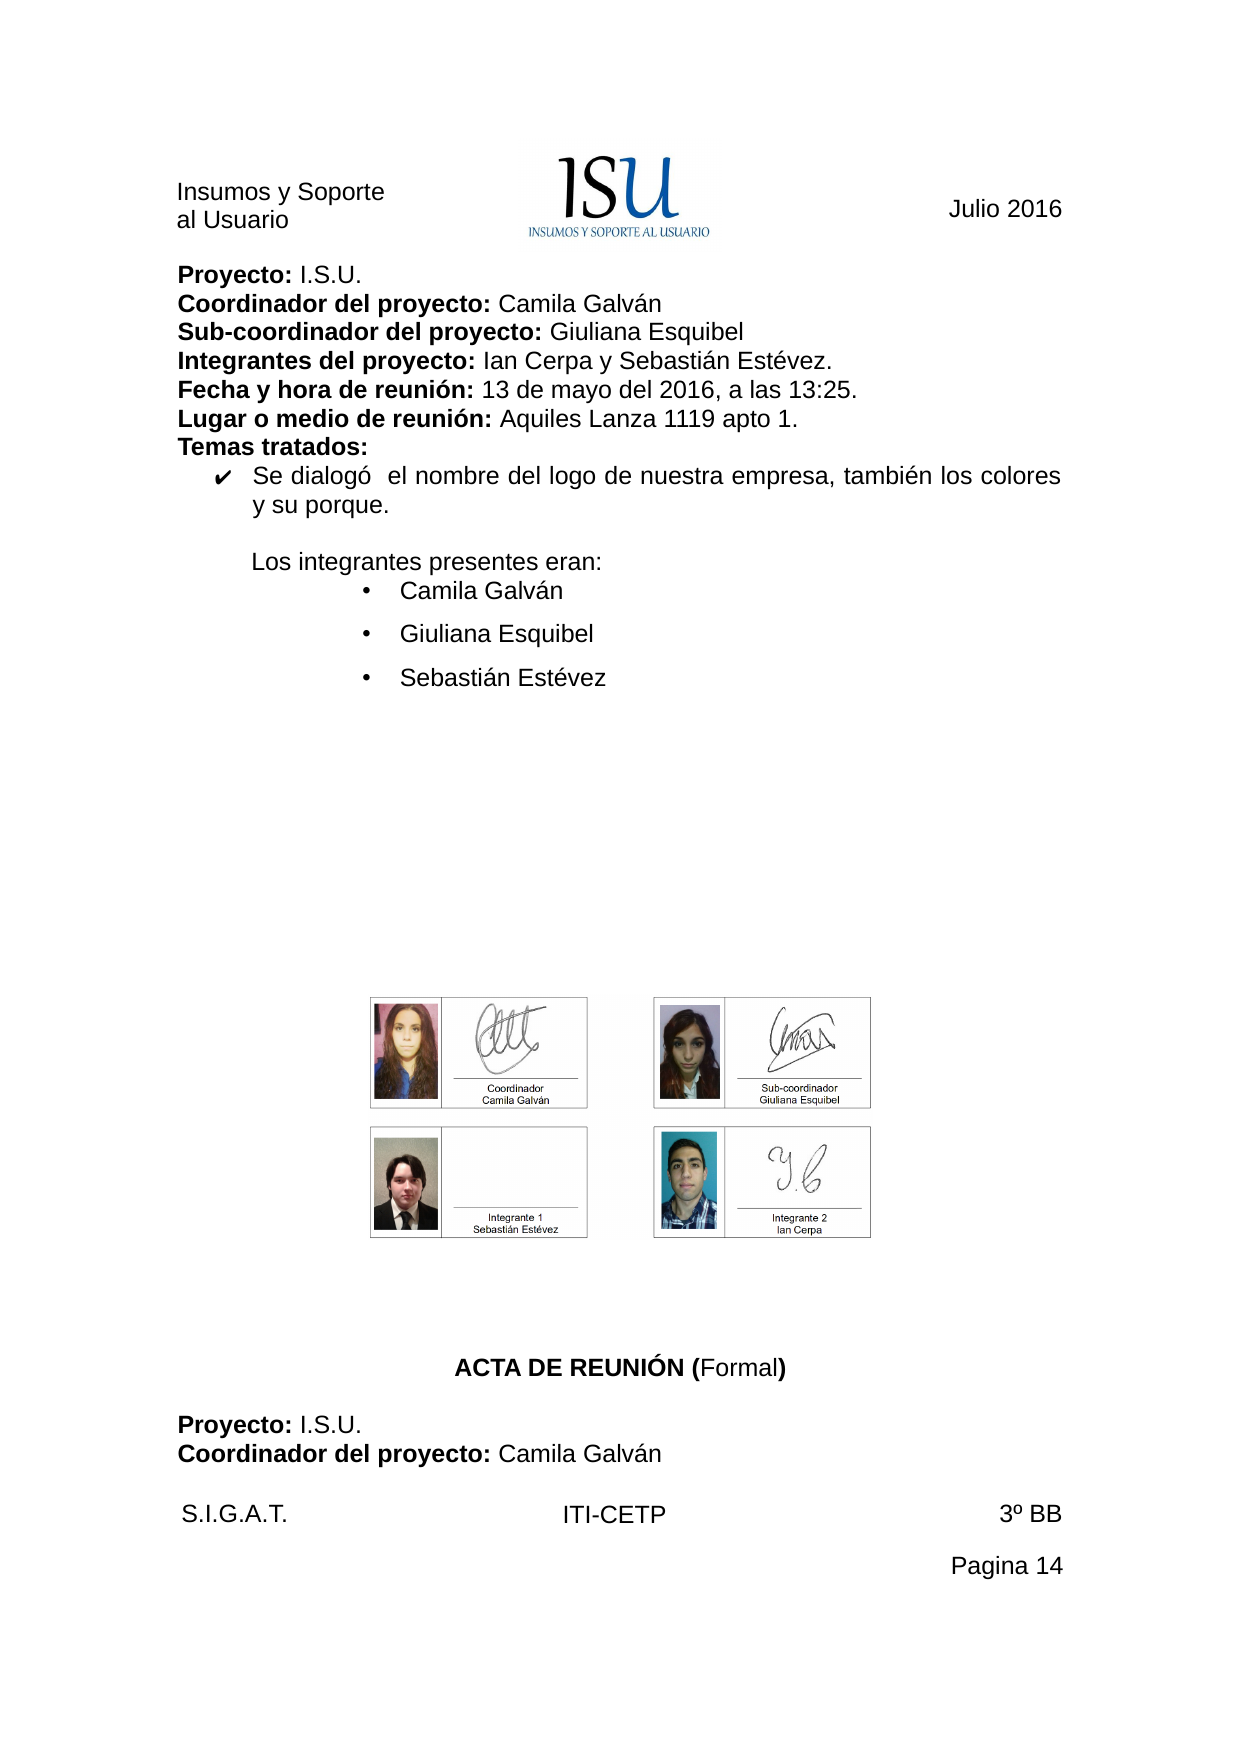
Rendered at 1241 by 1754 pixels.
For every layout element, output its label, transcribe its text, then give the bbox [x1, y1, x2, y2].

text Lugar o medio de reunión: Aquiles Lanza 1119 apto 1. [177, 403, 1063, 432]
list Giuliana Esquibel [362, 619, 1063, 648]
text Temas tratados: [177, 432, 1063, 461]
list Sebastián Estévez [362, 663, 1063, 691]
text Proyecto: I.S.U. [177, 260, 1063, 288]
text Proyecto: I.S.U. [177, 1410, 1063, 1439]
text Fecha y hora de reunión: 13 de mayo del 2016, a las 13:25. [177, 375, 1063, 403]
text ACTA DE REUNIÓN (Formal) [177, 1353, 1063, 1381]
list Se dialogó el nombre del logo de nuestra empresa, también los colores y su porque. [215, 461, 1063, 519]
list Camila Galván [362, 576, 1063, 605]
text Coordinador del proyecto: Camila Galván [177, 1439, 1063, 1468]
text Los integrantes presentes eran: [177, 547, 1063, 576]
text Coordinador del proyecto: Camila Galván [177, 288, 1063, 317]
text Integrantes del proyecto: Ian Cerpa y Sebastián Estévez. [177, 346, 1063, 375]
text Sub-coordinador del proyecto: Giuliana Esquibel [177, 317, 1063, 346]
